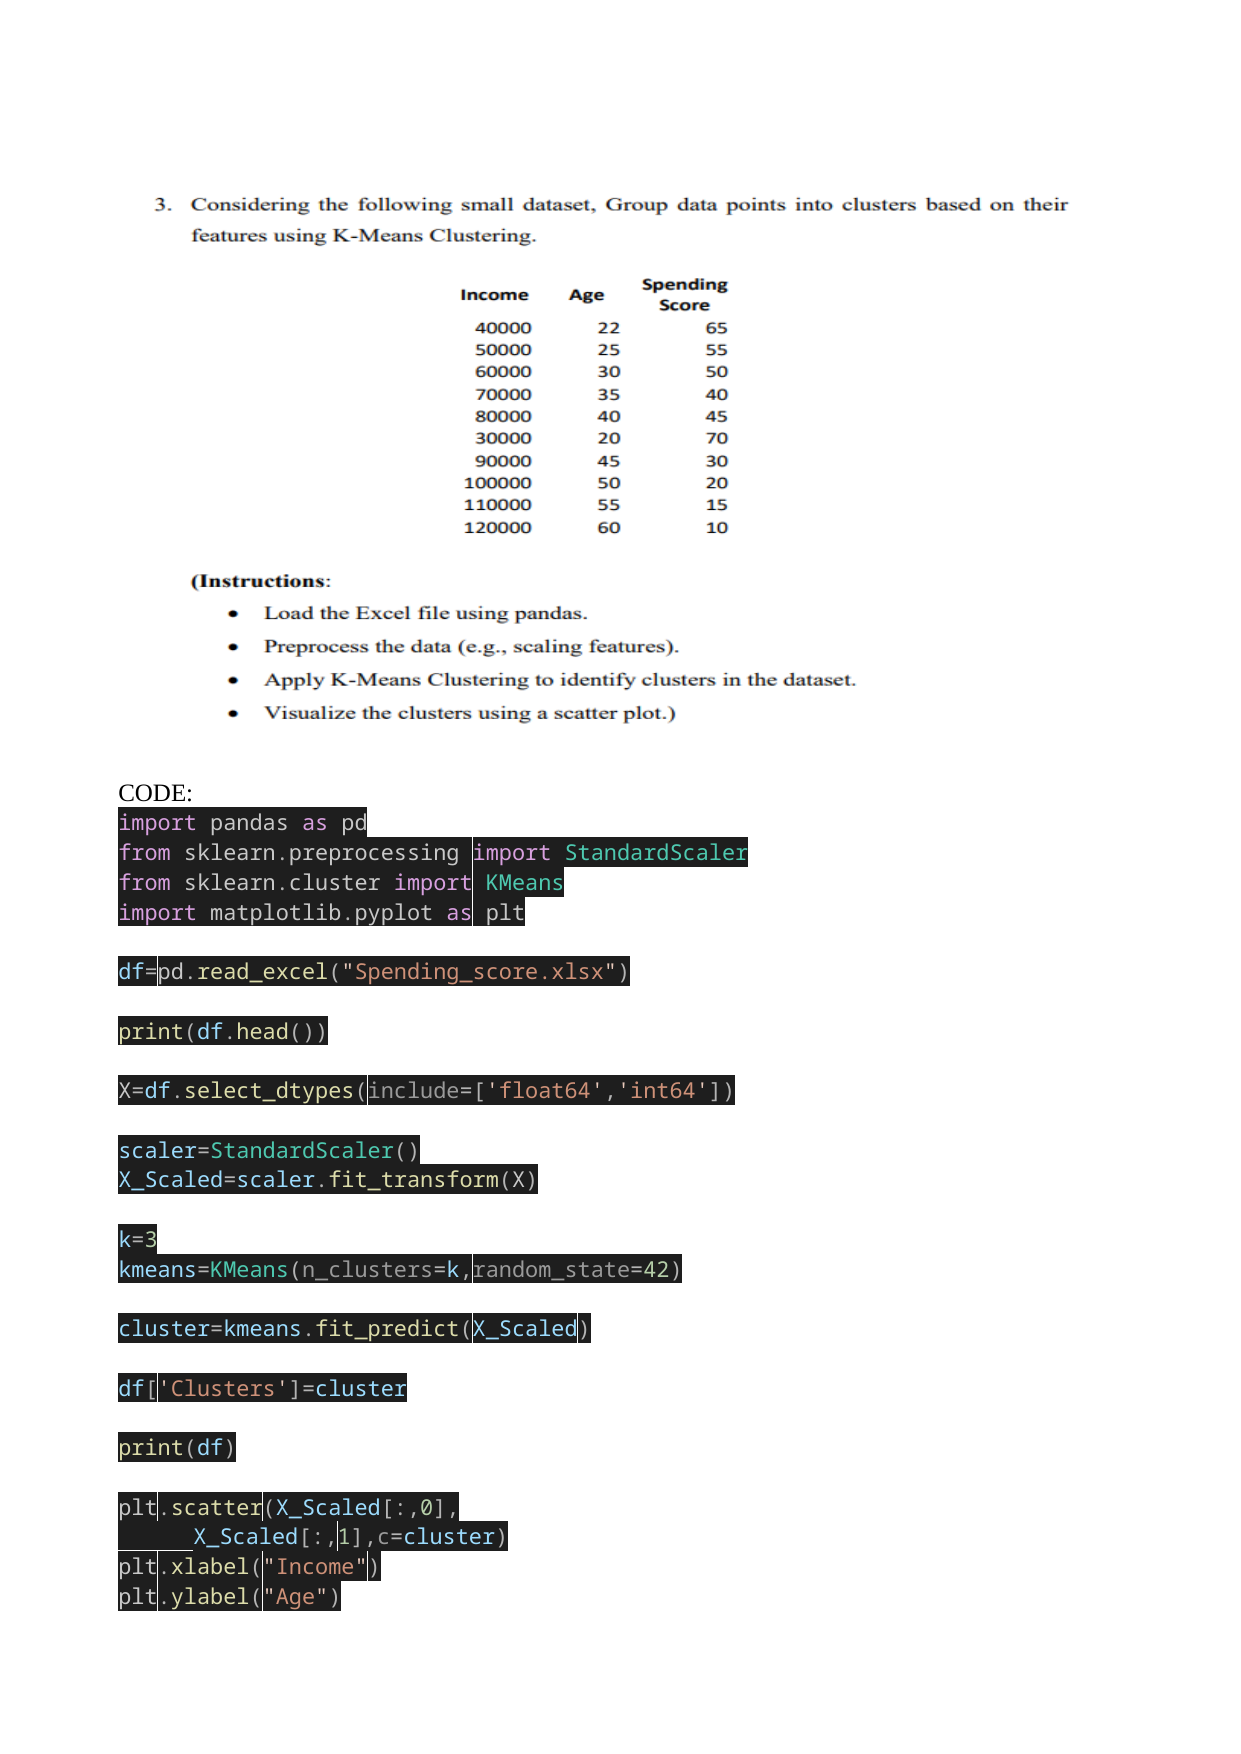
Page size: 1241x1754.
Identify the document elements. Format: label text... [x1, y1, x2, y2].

text print(df) [118, 1432, 1122, 1462]
text scaler=StandardScaler() [118, 1134, 1122, 1164]
text print(df.head()) [118, 1016, 1122, 1045]
text k=3 [118, 1224, 1122, 1254]
text import matplotlib.pyplot as plt [118, 897, 1122, 926]
text df['Clusters']=cluster [118, 1373, 1122, 1402]
text from sklearn.preprocessing import StandardScaler [118, 837, 1122, 867]
text from sklearn.cluster import KMeans [118, 867, 1122, 897]
text X_Scaled[:,1],c=cluster) [118, 1521, 1122, 1551]
text X=df.select_dtypes(include=['float64','int64']) [118, 1075, 1122, 1105]
text CODE: [118, 778, 1122, 807]
text plt.xlabel("Income") [118, 1551, 1122, 1581]
text import pandas as pd [118, 807, 1122, 837]
text df=pd.read_excel("Spending_score.xlsx") [118, 956, 1122, 986]
text cluster=kmeans.fit_predict(X_Scaled) [118, 1313, 1122, 1343]
text kmeans=KMeans(n_clusters=k,random_state=42) [118, 1254, 1122, 1283]
picture [118, 175, 1123, 750]
text plt.scatter(X_Scaled[:,0], [118, 1492, 1122, 1521]
text plt.ylabel("Age") [118, 1581, 1122, 1611]
text X_Scaled=scaler.fit_transform(X) [118, 1164, 1122, 1194]
